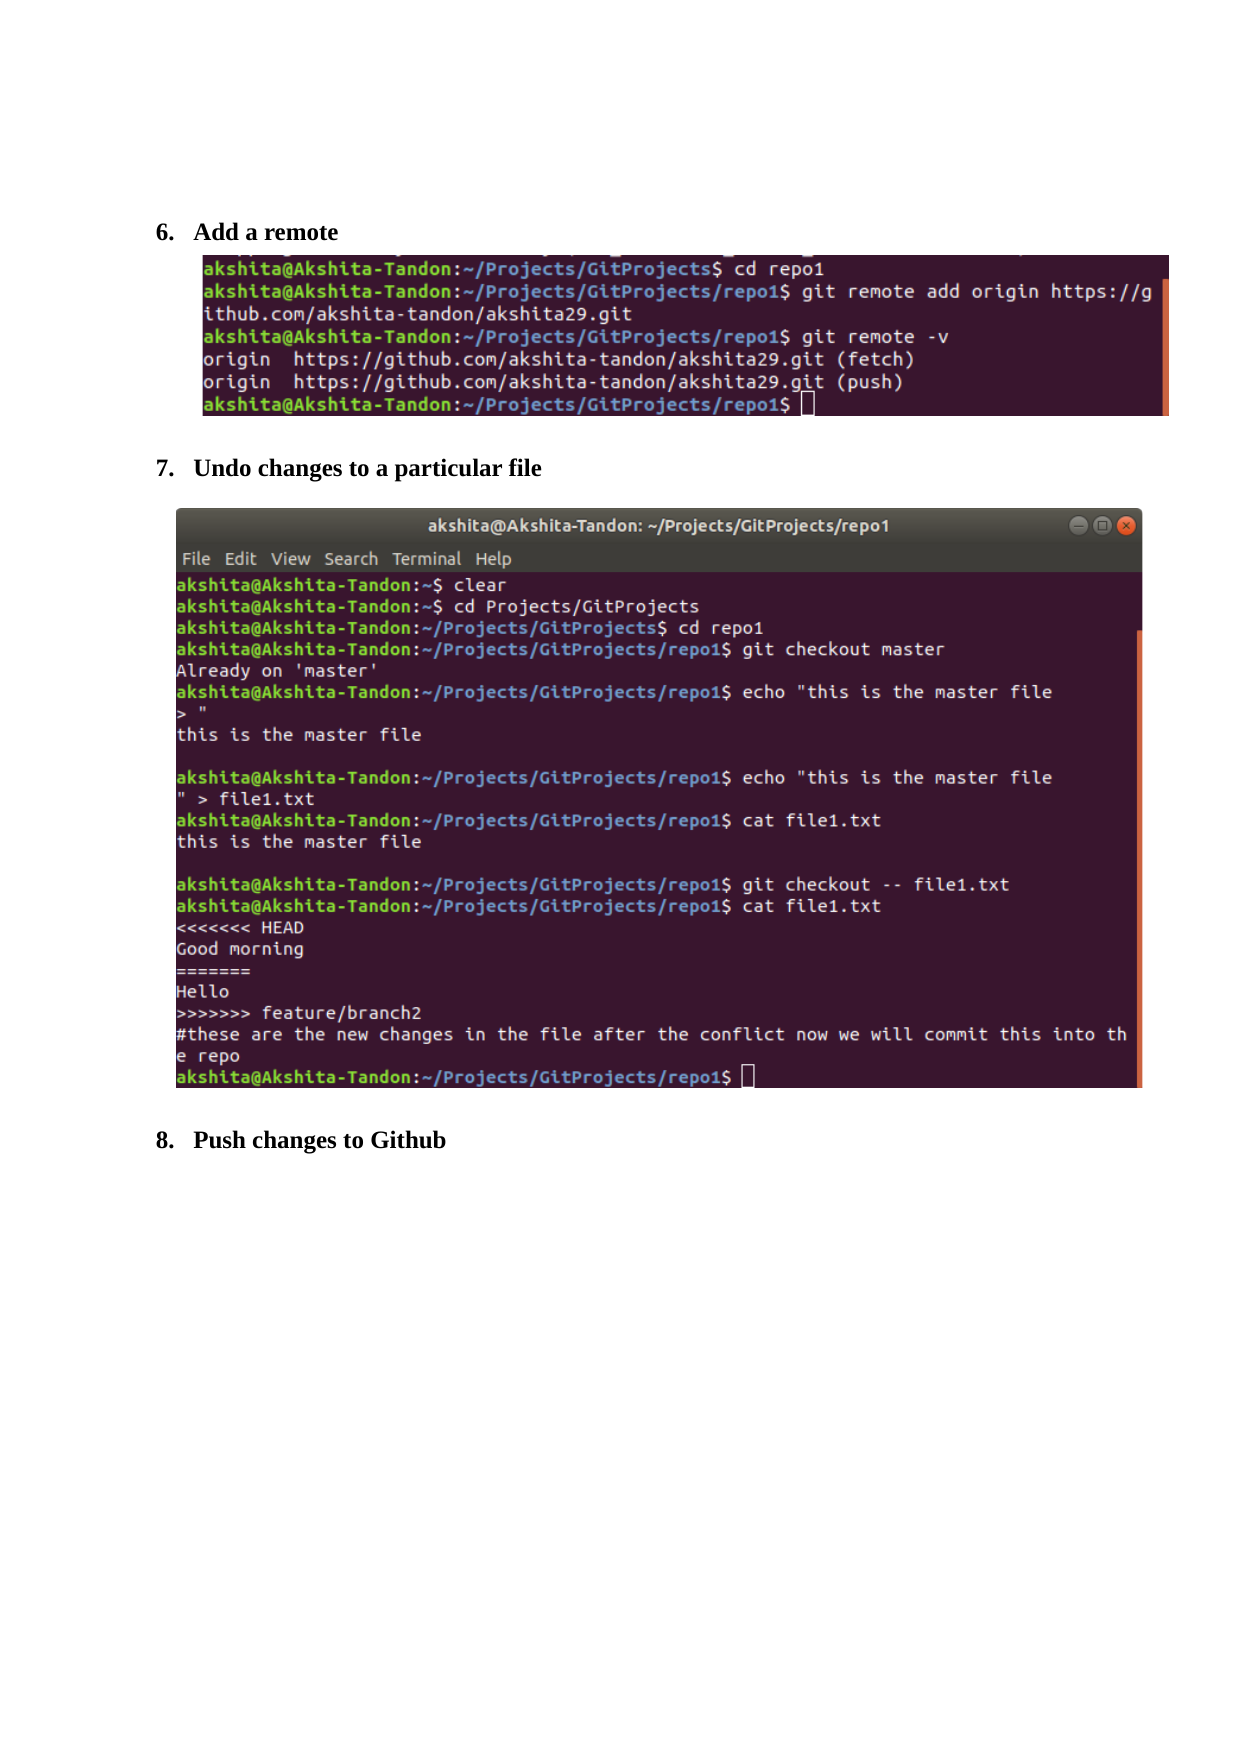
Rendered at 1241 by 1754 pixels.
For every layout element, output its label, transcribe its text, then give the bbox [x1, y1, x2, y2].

picture [202, 255, 1169, 416]
list Push changes to Github [156, 1125, 1122, 1153]
list Add a remote [156, 217, 1122, 246]
picture [176, 508, 1143, 1088]
list Undo changes to a particular file [156, 453, 1122, 482]
